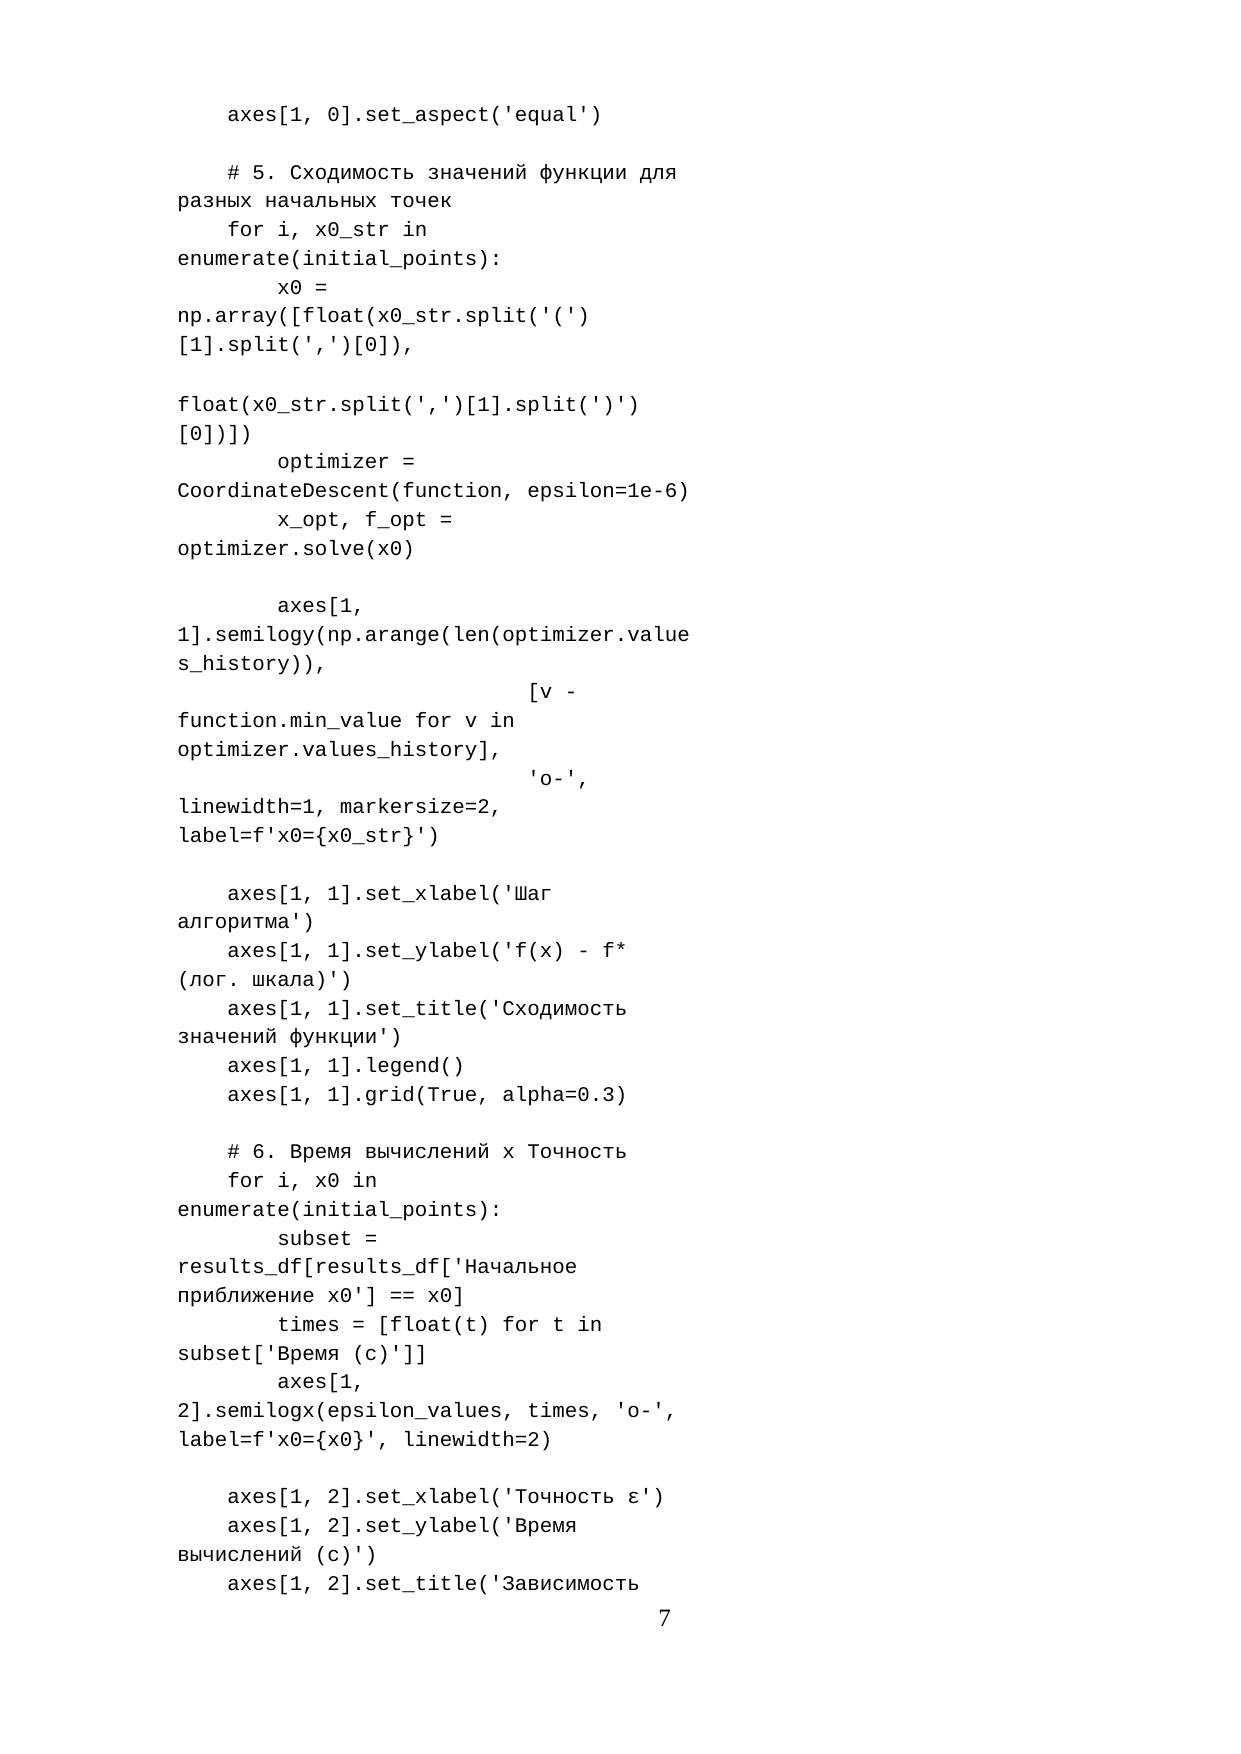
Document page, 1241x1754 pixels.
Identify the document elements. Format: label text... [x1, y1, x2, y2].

text axes[1, 0].set_aspect('equal') # 5. Сходимость значений функции для разных начальных точек for i, x0_str in enumerate(initial_points): x0 = np.array([float(x0_str.split('(')[1].split(',')[0]), float(x0_str.split(',')[1].split(')')[0])]) optimizer = CoordinateDescent(function, epsilon=1e-6) x_opt, f_opt = optimizer.solve(x0) axes[1, 1].semilogy(np.arange(len(optimizer.values_history)), [v - function.min_value for v in optimizer.values_history], 'o-', linewidth=1, markersize=2, label=f'x0={x0_str}') axes[1, 1].set_xlabel('Шаг алгоритма') axes[1, 1].set_ylabel('f(x) - f* (лог. шкала)') axes[1, 1].set_title('Сходимость значений функции') axes[1, 1].legend() axes[1, 1].grid(True, alpha=0.3) # 6. Время вычислений x Точность for i, x0 in enumerate(initial_points): subset = results_df[results_df['Начальное приближение x0'] == x0] times = [float(t) for t in subset['Время (с)']] axes[1, 2].semilogx(epsilon_values, times, 'o-', label=f'x0={x0}', linewidth=2) axes[1, 2].set_xlabel('Точность ε') axes[1, 2].set_ylabel('Время вычислений (с)') axes[1, 2].set_title('Зависимость [177, 104, 693, 1596]
